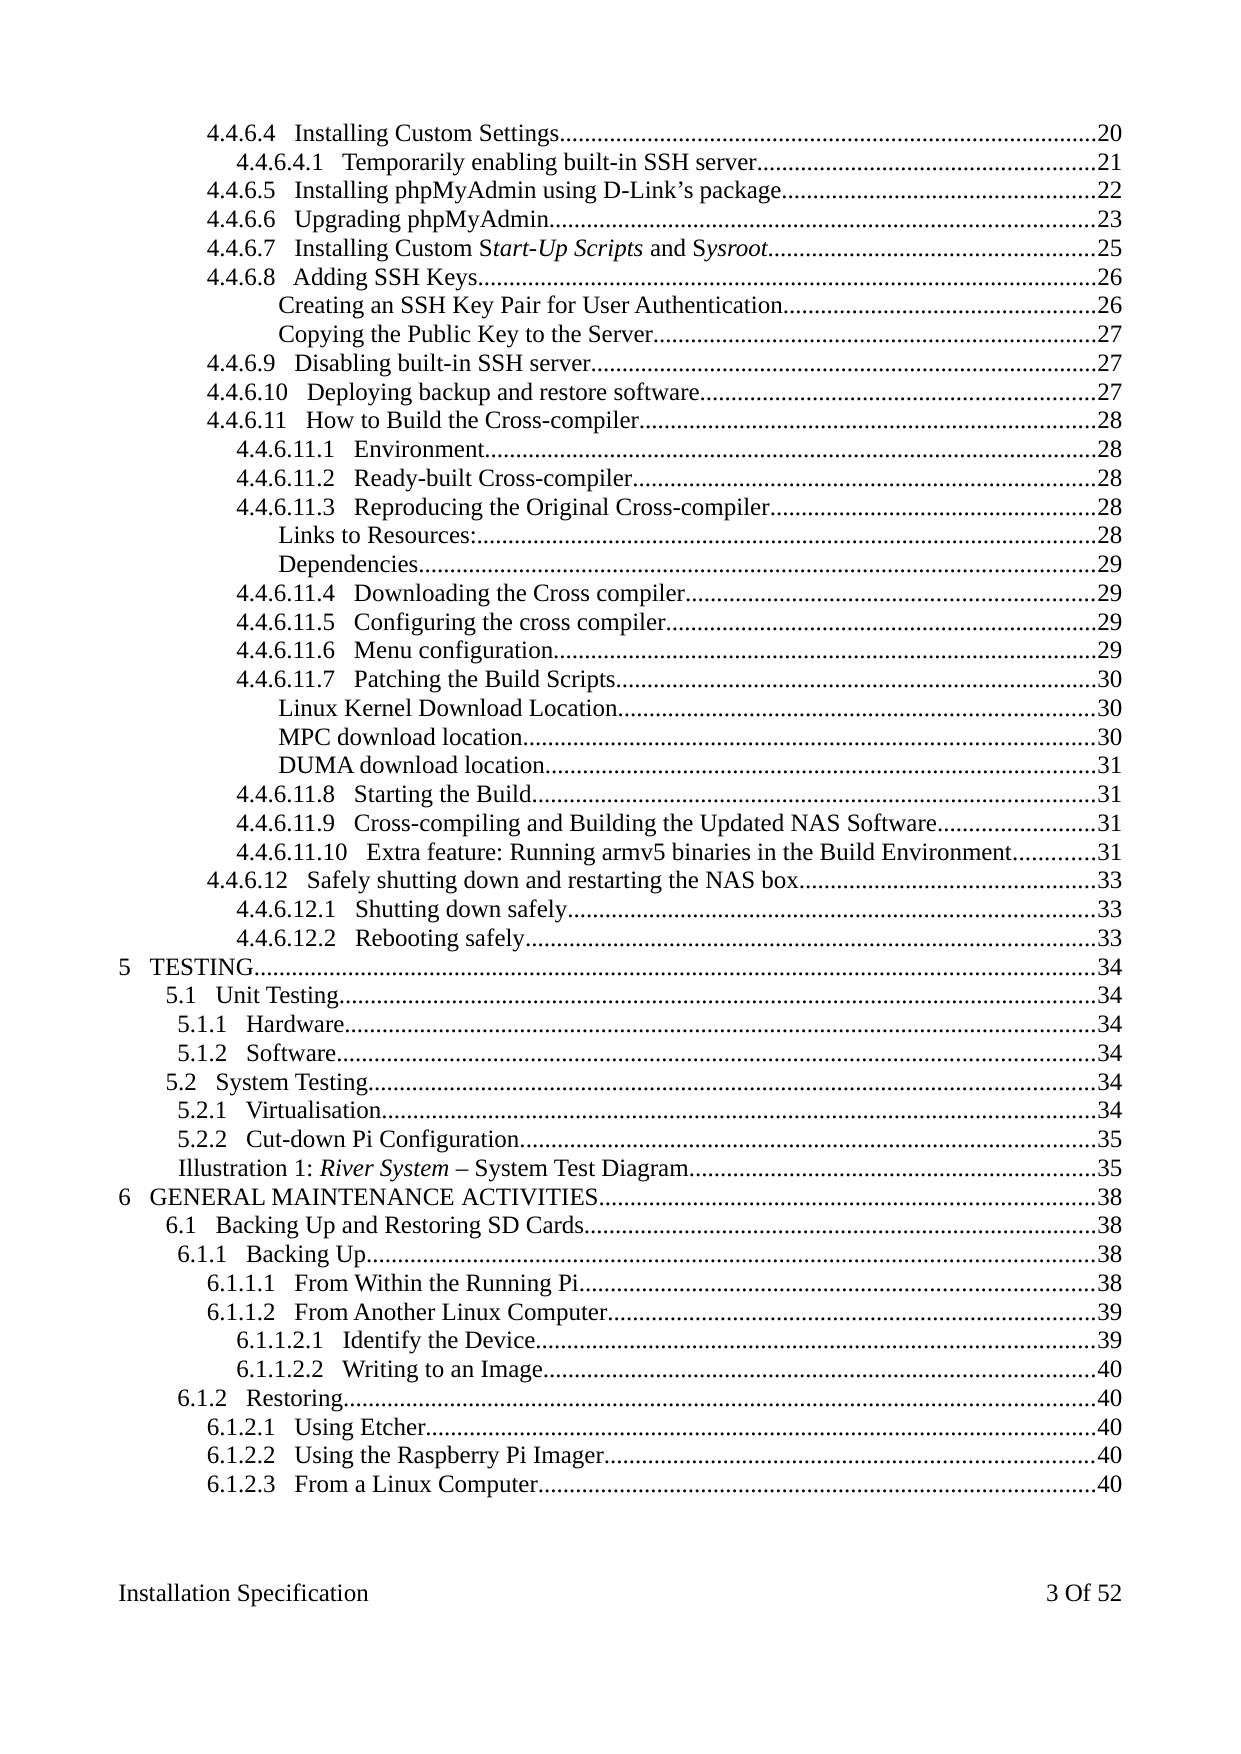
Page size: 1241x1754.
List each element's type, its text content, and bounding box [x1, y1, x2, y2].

text 5 TESTING 34 [118, 952, 1122, 981]
text MPC download location 30 [266, 722, 1122, 751]
text 4.4.6.6 Upgrading phpMyAdmin 23 [207, 204, 1122, 233]
text 6.1.2.3 From a Linux Computer 40 [207, 1469, 1122, 1498]
text 4.4.6.11.3 Reproducing the Original Cross-compiler 28 [236, 492, 1122, 521]
text Copying the Public Key to the Server 27 [266, 319, 1122, 348]
text Links to Resources: 28 [266, 521, 1122, 549]
text 6.1.1.2.1 Identify the Device 39 [236, 1326, 1122, 1354]
text 4.4.6.5 Installing phpMyAdmin using D-Link’s package 22 [207, 176, 1122, 204]
text 5.2 System Testing 34 [148, 1067, 1122, 1096]
text 4.4.6.11.1 Environment 28 [236, 434, 1122, 463]
text 4.4.6.11 How to Build the Cross-compiler 28 [207, 406, 1122, 434]
text Linux Kernel Download Location 30 [266, 693, 1122, 722]
text 6.1.1.1 From Within the Running Pi 38 [207, 1268, 1122, 1297]
text 5.1 Unit Testing 34 [148, 981, 1122, 1009]
text 4.4.6.11.8 Starting the Build 31 [236, 779, 1122, 808]
text 5.1.1 Hardware 34 [177, 1009, 1122, 1038]
text 4.4.6.12.2 Rebooting safely 33 [236, 923, 1122, 952]
text 6.1.1.2.2 Writing to an Image 40 [236, 1354, 1122, 1383]
text 4.4.6.12 Safely shutting down and restarting the NAS box. 33 [207, 866, 1122, 894]
text 6.1.2.1 Using Etcher 40 [207, 1412, 1122, 1441]
text 4.4.6.11.2 Ready-built Cross-compiler 28 [236, 463, 1122, 492]
text 4.4.6.11.9 Cross-compiling and Building the Updated NAS Software 31 [236, 808, 1122, 837]
text 4.4.6.11.5 Configuring the cross compiler 29 [236, 607, 1122, 636]
text 6.1 Backing Up and Restoring SD Cards 38 [148, 1211, 1122, 1239]
text 6.1.1 Backing Up 38 [177, 1239, 1122, 1268]
text 5.2.2 Cut-down Pi Configuration. 35 [177, 1124, 1122, 1153]
text 6.1.2.2 Using the Raspberry Pi Imager 40 [207, 1441, 1122, 1469]
text Dependencies 29 [266, 549, 1122, 578]
text DUMA download location 31 [266, 751, 1122, 779]
text 4.4.6.4 Installing Custom Settings 20 [207, 118, 1122, 147]
text 5.1.2 Software 34 [177, 1038, 1122, 1067]
text 4.4.6.11.6 Menu configuration 29 [236, 636, 1122, 664]
text 4.4.6.4.1 Temporarily enabling built-in SSH server 21 [236, 147, 1122, 176]
text 6 GENERAL MAINTENANCE ACTIVITIES 38 [118, 1182, 1122, 1211]
text 4.4.6.11.7 Patching the Build Scripts 30 [236, 664, 1122, 693]
text 4.4.6.11.10 Extra feature: Running armv5 binaries in the Build Environment 31 [236, 837, 1122, 866]
text 4.4.6.10 Deploying backup and restore software 27 [207, 377, 1122, 406]
text 4.4.6.7 Installing Custom Start-Up Scripts and Sysroot 25 [207, 233, 1122, 262]
text 4.4.6.12.1 Shutting down safely 33 [236, 894, 1122, 923]
text Illustration 1: River System – System Test Diagram 35 [148, 1153, 1122, 1182]
text Creating an SSH Key Pair for User Authentication 26 [266, 291, 1122, 319]
text 4.4.6.9 Disabling built-in SSH server 27 [207, 348, 1122, 377]
text 4.4.6.11.4 Downloading the Cross compiler 29 [236, 578, 1122, 607]
text 6.1.1.2 From Another Linux Computer 39 [207, 1297, 1122, 1326]
text 4.4.6.8 Adding SSH Keys 26 [207, 262, 1122, 291]
text 6.1.2 Restoring 40 [177, 1383, 1122, 1412]
text 5.2.1 Virtualisation 34 [177, 1096, 1122, 1124]
